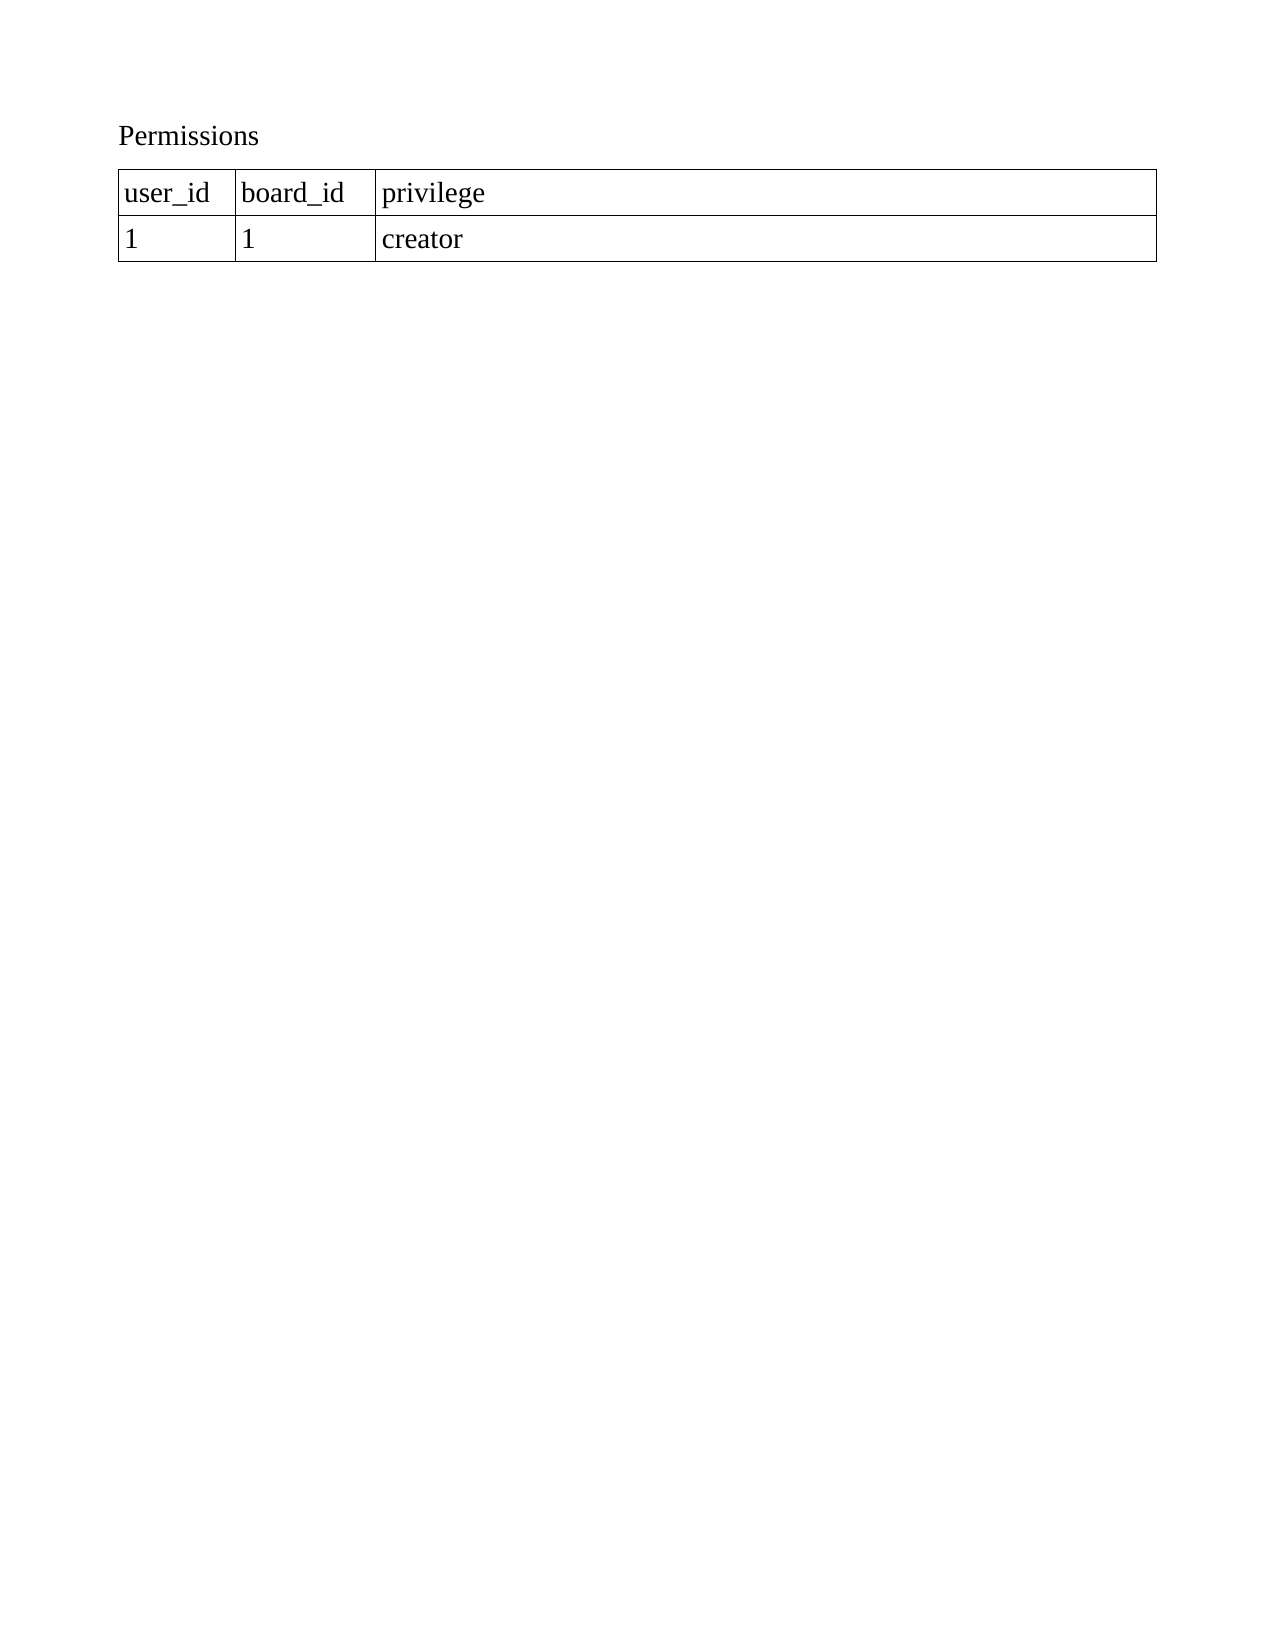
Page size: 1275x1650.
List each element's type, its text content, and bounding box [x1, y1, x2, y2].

table_header user_id [119, 170, 235, 214]
table_header privilege [376, 170, 1156, 214]
text Permissions [118, 118, 1157, 152]
table_cell creator [376, 216, 1156, 261]
table_cell 1 [236, 216, 375, 261]
table_header board_id [236, 170, 375, 214]
table_cell 1 [119, 216, 235, 261]
